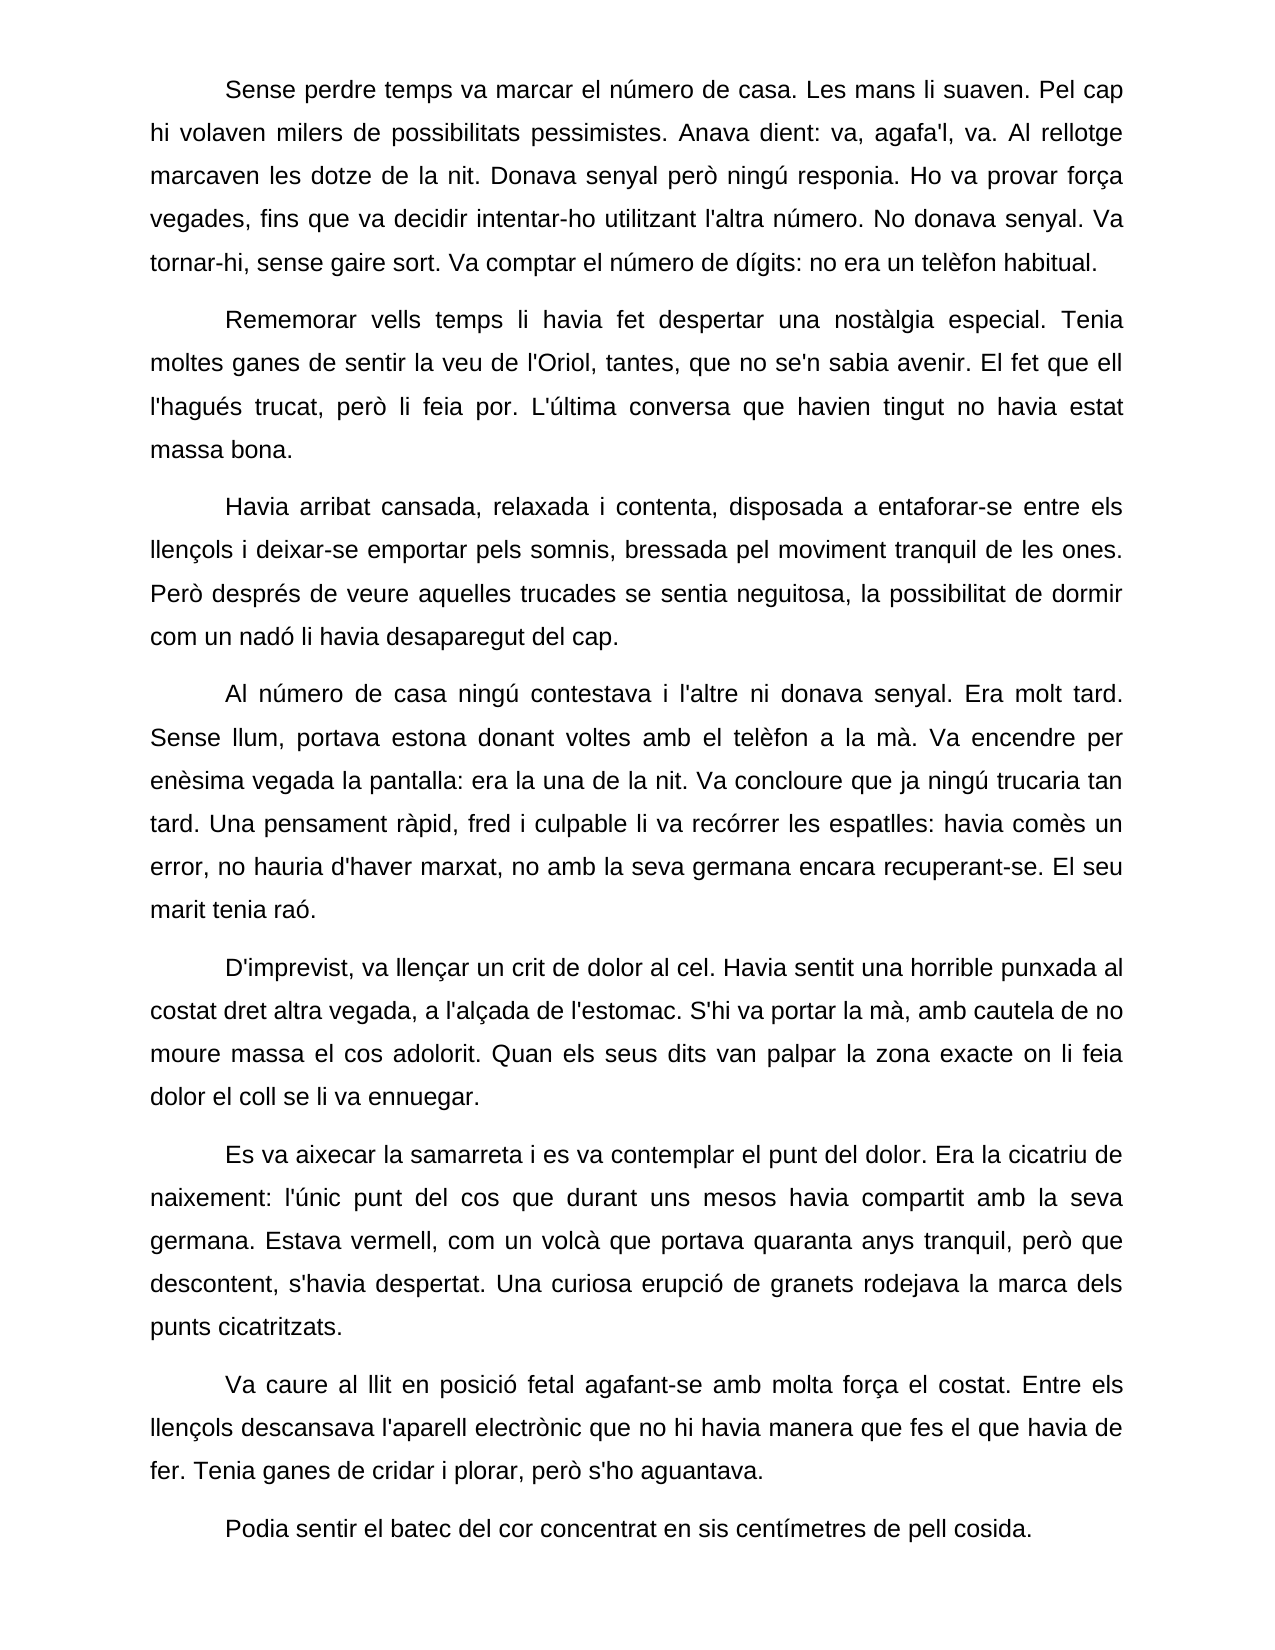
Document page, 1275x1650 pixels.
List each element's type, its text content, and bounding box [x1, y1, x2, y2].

text Es va aixecar la samarreta i es va contemplar el punt del dolor. Era la cicatriu de naixement: l'únic punt del cos que durant uns mesos havia compartit amb la seva germana. Estava vermell, com un volcà que portava quaranta anys tranquil, però que descontent, s'havia despertat. Una curiosa erupció de granets rodejava la marca dels punts cicatritzats. [150, 1140, 1125, 1341]
text Va caure al llit en posició fetal agafant-se amb molta força el costat. Entre els llençols descansava l'aparell electrònic que no hi havia manera que fes el que havia de fer. Tenia ganes de cridar i plorar, però s'ho aguantava. [150, 1370, 1125, 1485]
text Havia arribat cansada, relaxada i contenta, disposada a entaforar-se entre els llençols i deixar-se emportar pels somnis, bressada pel moviment tranquil de les ones. Però després de veure aquelles trucades se sentia neguitosa, la possibilitat de dormir com un nadó li havia desaparegut del cap. [150, 492, 1125, 650]
text D'imprevist, va llençar un crit de dolor al cel. Havia sentit una horrible punxada al costat dret altra vegada, a l'alçada de l'estomac. S'hi va portar la mà, amb cautela de no moure massa el cos adolorit. Quan els seus dits van palpar la zona exacte on li feia dolor el coll se li va ennuegar. [150, 953, 1125, 1111]
text Sense perdre temps va marcar el número de casa. Les mans li suaven. Pel cap hi volaven milers de possibilitats pessimistes. Anava dient: va, agafa'l, va. Al rellotge marcaven les dotze de la nit. Donava senyal però ningú responia. Ho va provar força vegades, fins que va decidir intentar-ho utilitzant l'altra número. No donava senyal. Va tornar-hi, sense gaire sort. Va comptar el número de dígits: no era un telèfon habitual. [150, 75, 1125, 276]
text Rememorar vells temps li havia fet despertar una nostàlgia especial. Tenia moltes ganes de sentir la veu de l'Oriol, tantes, que no se'n sabia avenir. El fet que ell l'hagués trucat, però li feia por. L'última conversa que havien tingut no havia estat massa bona. [150, 305, 1125, 463]
text Podia sentir el batec del cor concentrat en sis centímetres de pell cosida. [150, 1514, 1125, 1543]
text Al número de casa ningú contestava i l'altre ni donava senyal. Era molt tard. Sense llum, portava estona donant voltes amb el telèfon a la mà. Va encendre per enèsima vegada la pantalla: era la una de la nit. Va concloure que ja ningú trucaria tan tard. Una pensament ràpid, fred i culpable li va recórrer les espatlles: havia comès un error, no hauria d'haver marxat, no amb la seva germana encara recuperant-se. El seu marit tenia raó. [150, 679, 1125, 924]
